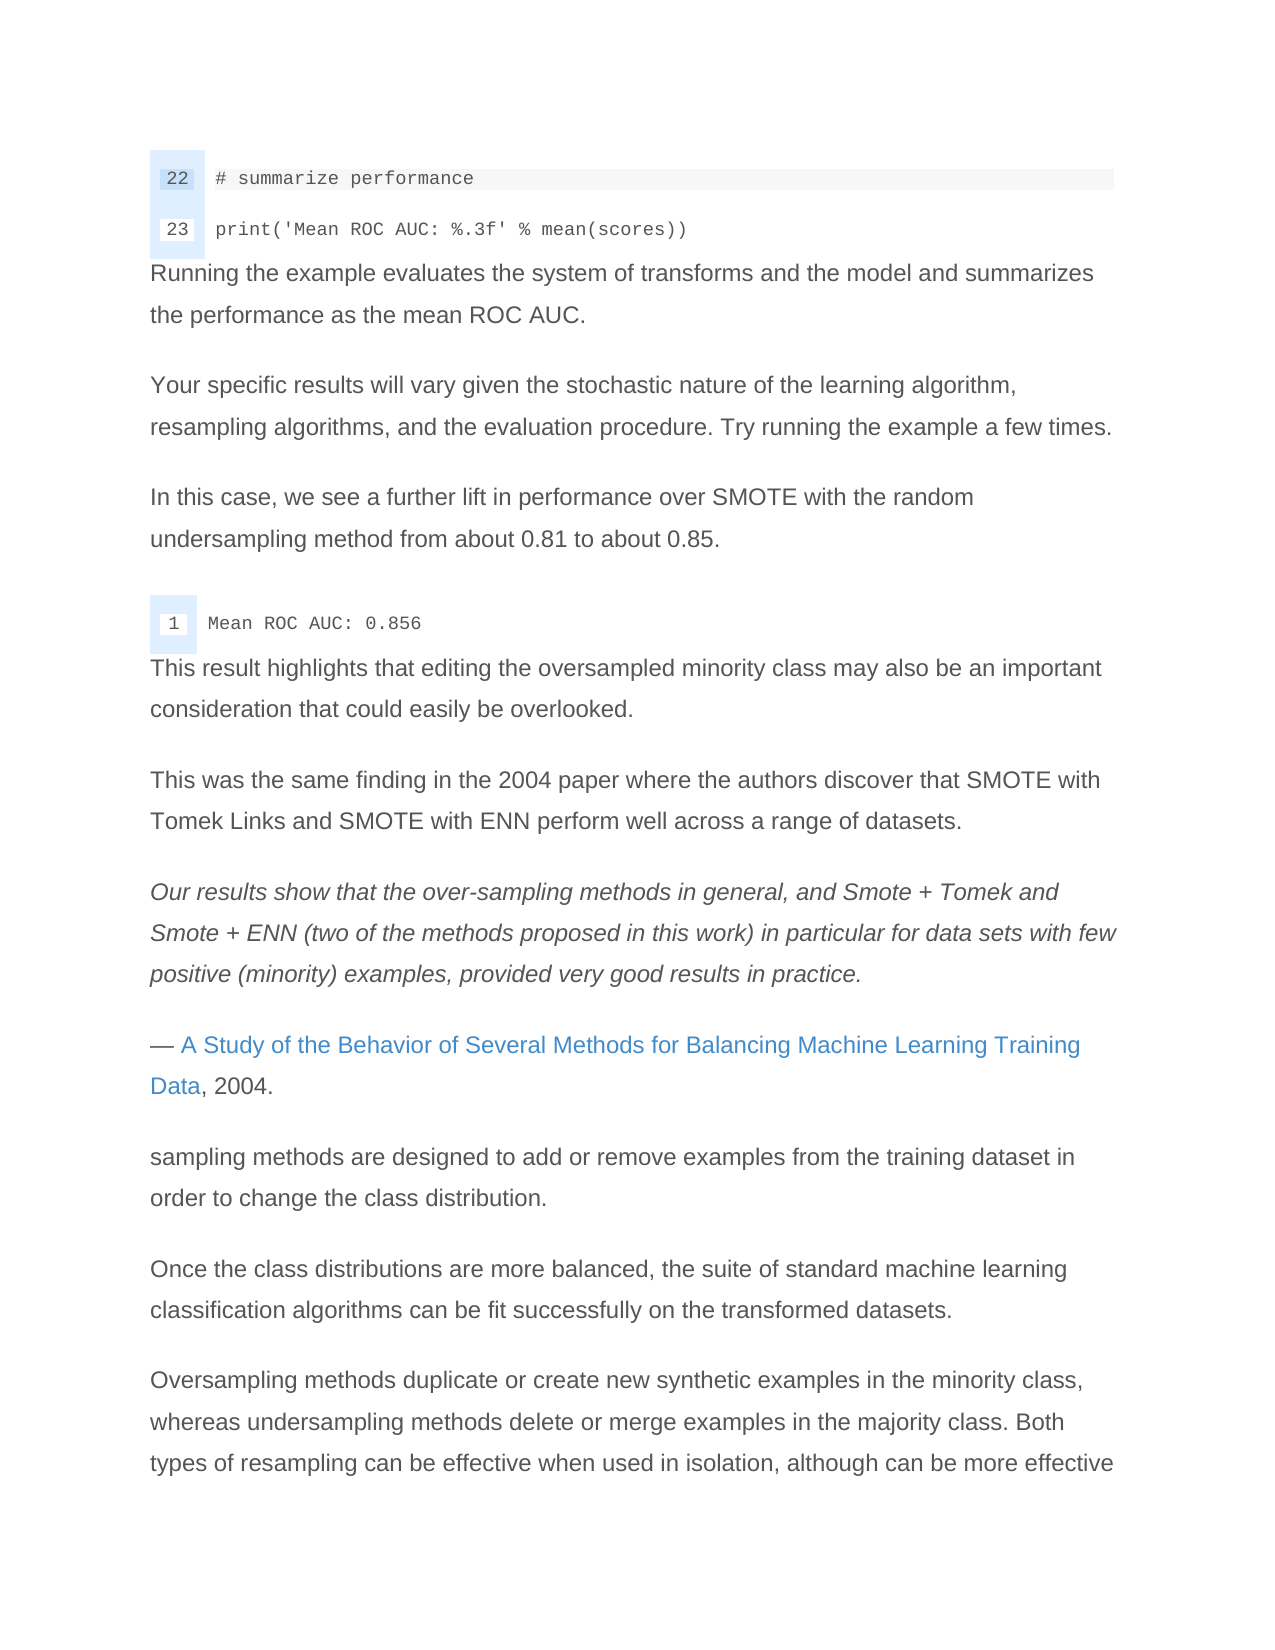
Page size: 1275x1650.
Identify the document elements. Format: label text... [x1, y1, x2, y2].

text This result highlights that editing the oversampled minority class may also be an important consideration that could easily be overlooked. [150, 654, 1125, 723]
text Our results show that the over-sampling methods in general, and Smote + Tomek and Smote + ENN (two of the methods proposed in this work) in particular for data sets with few positive (minority) examples, provided very good results in practice. [150, 877, 1125, 988]
text Once the class distributions are more balanced, the suite of standard machine learning classification algorithms can be fit successfully on the transformed datasets. [150, 1254, 1125, 1323]
text Oversampling methods duplicate or create new synthetic examples in the minority class, whereas undersampling methods delete or merge examples in the majority class. Both types of resampling can be effective when used in isolation, although can be more effective [150, 1366, 1125, 1477]
table_header # summarize performance print('Mean ROC AUC: %.3f' % mean(scores)) [205, 150, 1125, 259]
table_header 22 23 [150, 150, 205, 259]
text In this case, we see a further lift in performance over SMOTE with the random undersampling method from about 0.81 to about 0.85. [150, 483, 1125, 552]
text This was the same finding in the 2004 paper where the authors discover that SMOTE with Tomek Links and SMOTE with ENN perform well across a range of datasets. [150, 766, 1125, 834]
text Your specific results will vary given the stochastic nature of the learning algorithm, resampling algorithms, and the evaluation procedure. Try running the example a few times. [150, 371, 1125, 440]
text Running the example evaluates the system of transforms and the model and summarizes the performance as the mean ROC AUC. [150, 259, 1125, 328]
text sampling methods are designed to add or remove examples from the training dataset in order to change the class distribution. [150, 1143, 1125, 1212]
table_header Mean ROC AUC: 0.856 [197, 595, 1125, 654]
text — A Study of the Behavior of Several Methods for Balancing Machine Learning Training Data, 2004. [150, 1031, 1125, 1100]
table_header 1 [150, 595, 197, 654]
